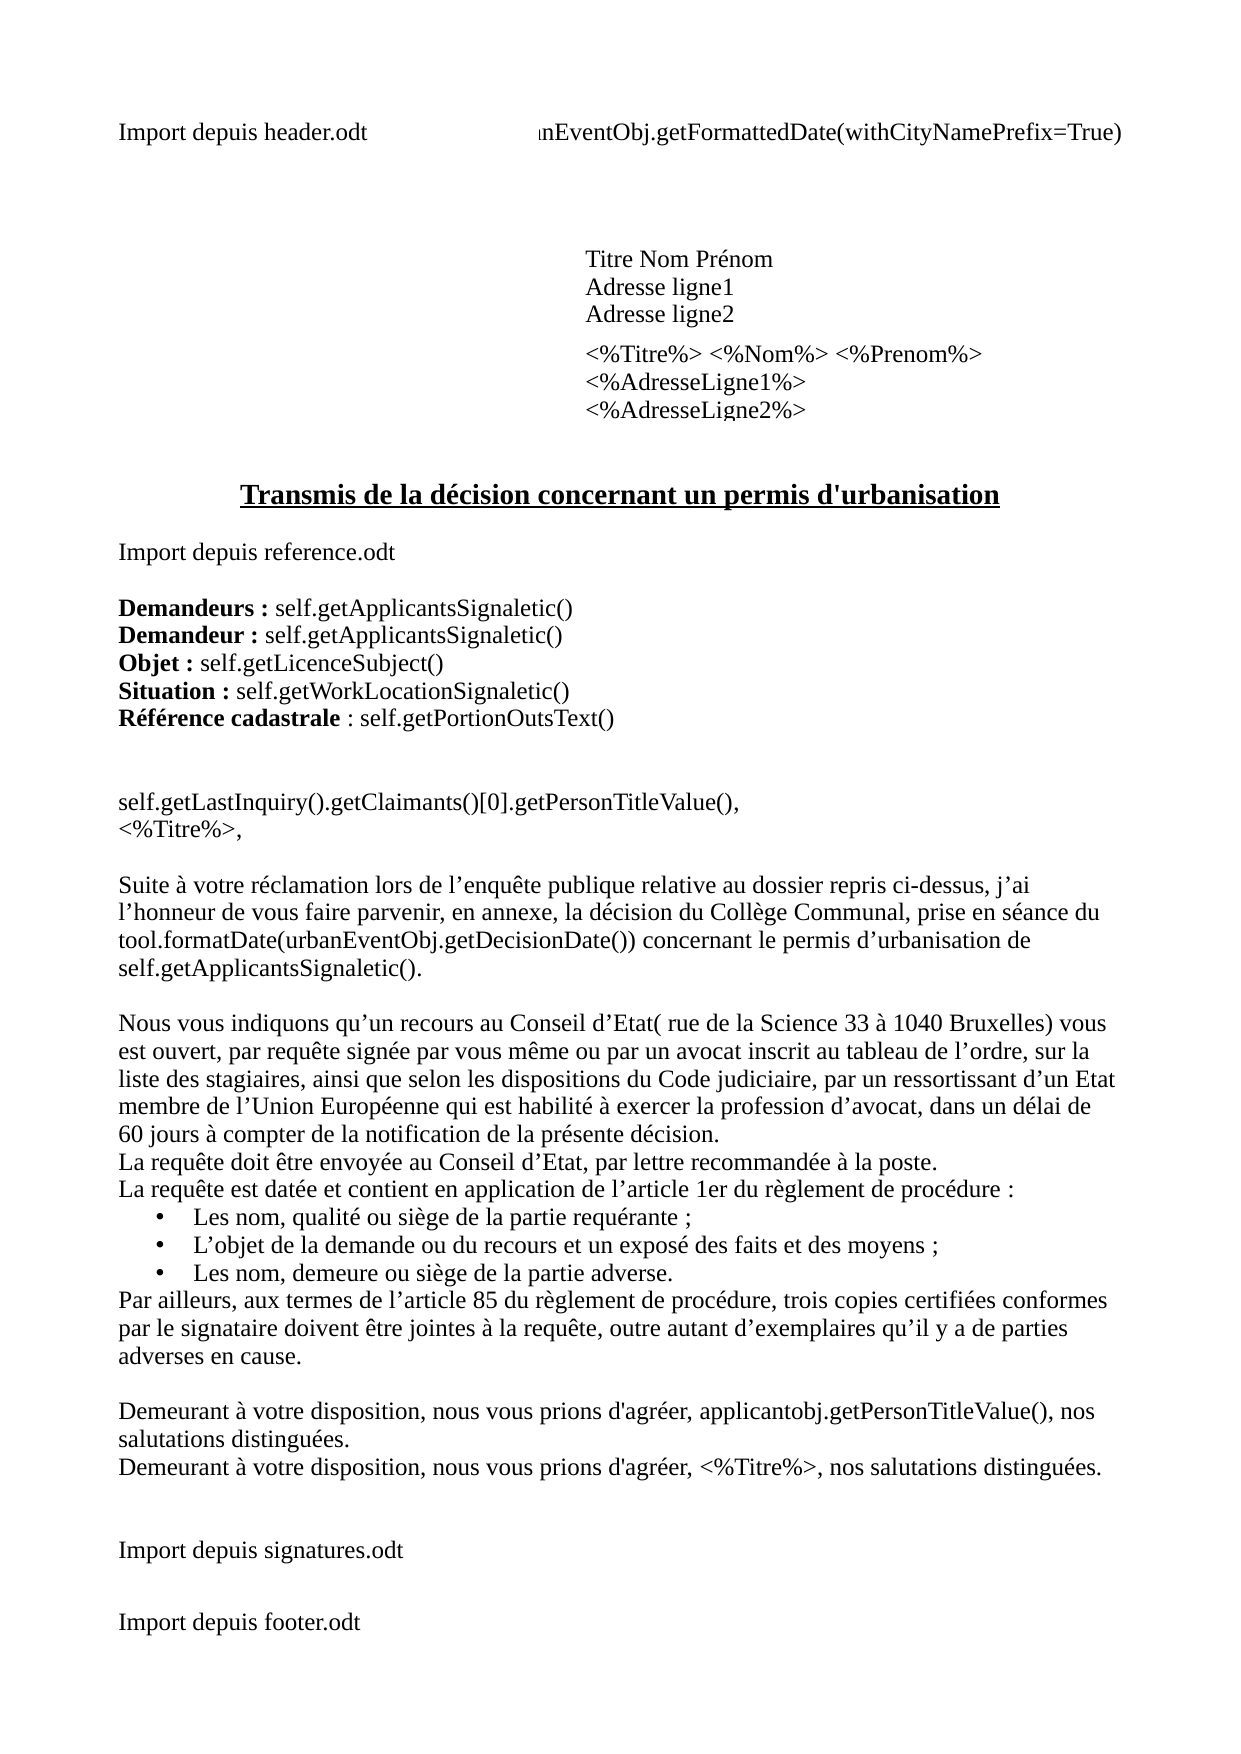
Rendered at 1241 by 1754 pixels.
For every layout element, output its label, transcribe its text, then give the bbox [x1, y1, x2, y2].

text Demandeurs : self.getApplicantsSignaletic() [118, 594, 1122, 621]
text Import depuis reference.odt [118, 538, 1122, 566]
text urbanEventObj.getFormattedDate(withCityNamePrefix=True) [118, 118, 1122, 427]
text Par ailleurs, aux termes de l’article 85 du règlement de procédure, trois copies certifiées conformes par le signataire doivent être jointes à la requête, outre autant d’exemplaires qu’il y a de parties adverses en cause. [118, 1286, 1122, 1369]
text self.getLastInquiry().getClaimants()[0].getPersonTitleValue(), [118, 788, 1122, 815]
text Import depuis header.odt [118, 118, 539, 146]
list L’objet de la demande ou du recours et un exposé des faits et des moyens ; [156, 1231, 1122, 1259]
title Transmis de la décision concernant un permis d'urbanisation [118, 478, 1122, 511]
text Référence cadastrale : self.getPortionOutsText() [118, 704, 1122, 732]
text La requête est datée et contient en application de l’article 1er du règlement de procédure : [118, 1176, 1122, 1203]
text Objet : self.getLicenceSubject() [118, 649, 1122, 677]
text Demandeur : self.getApplicantsSignaletic() [118, 621, 1122, 649]
text Import depuis signatures.odt [118, 1536, 1122, 1563]
text Nous vous indiquons qu’un recours au Conseil d’Etat( rue de la Science 33 à 1040 Bruxelles) vous est ouvert, par requête signée par vous même ou par un avocat inscrit au tableau de l’ordre, sur la liste des stagiaires, ainsi que selon les dispositions du Code judiciaire, par un ressortissant d’un Etat membre de l’Union Européenne qui est habilité à exercer la profession d’avocat, dans un délai de 60 jours à compter de la notification de la présente décision. [118, 1009, 1122, 1148]
text Suite à votre réclamation lors de l’enquête publique relative au dossier repris ci-dessus, j’ai l’honneur de vous faire parvenir, en annexe, la décision du Collège Communal, prise en séance du tool.formatDate(urbanEventObj.getDecisionDate()) concernant le permis d’urbanisation de self.getApplicantsSignaletic(). [118, 871, 1122, 982]
list Les nom, qualité ou siège de la partie requérante ; [156, 1203, 1122, 1231]
text Situation : self.getWorkLocationSignaletic() [118, 677, 1122, 704]
list Les nom, demeure ou siège de la partie adverse. [156, 1259, 1122, 1286]
text La requête doit être envoyée au Conseil d’Etat, par lettre recommandée à la poste. [118, 1148, 1122, 1176]
text <%Titre%> <%Nom%> <%Prenom%> <%AdresseLigne1%> <%AdresseLigne2%> [585, 341, 1108, 421]
text Demeurant à votre disposition, nous vous prions d'agréer, applicantobj.getPersonTitleValue(), nos salutations distinguées. [118, 1397, 1122, 1453]
text Demeurant à votre disposition, nous vous prions d'agréer, <%Titre%>, nos salutations distinguées. [118, 1453, 1122, 1480]
text Titre Nom Prénom Adresse ligne1 Adresse ligne2 [585, 245, 1108, 328]
text <%Titre%>, [118, 815, 1122, 843]
